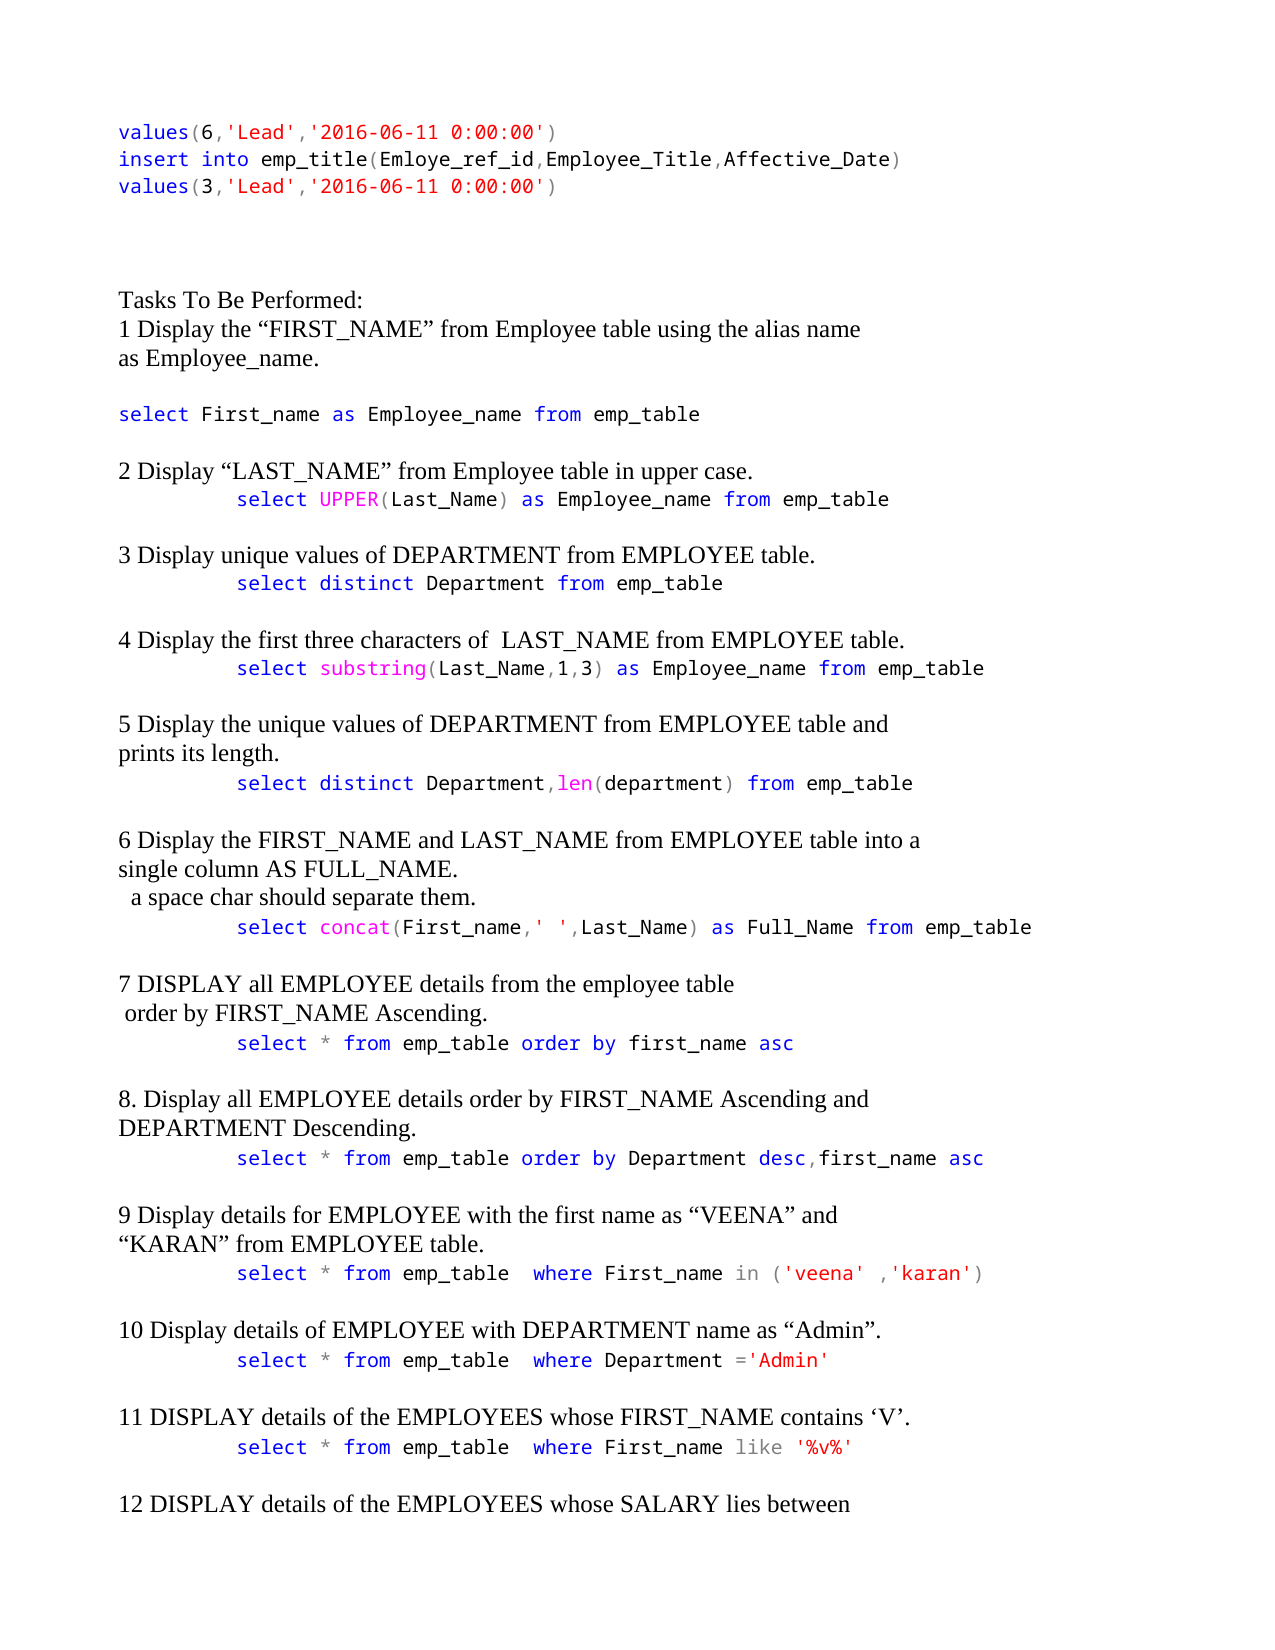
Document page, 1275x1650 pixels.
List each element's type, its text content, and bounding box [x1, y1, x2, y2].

text select UPPER(Last_Name) as Employee_name from emp_table [118, 485, 1157, 512]
text a space char should separate them. [118, 882, 1157, 911]
text select concat(First_name,' ',Last_Name) as Full_Name from emp_table [118, 911, 1157, 940]
text 4 Display the first three characters of LAST_NAME from EMPLOYEE table. [118, 625, 1157, 654]
text 1 Display the “FIRST_NAME” from Employee table using the alias name [118, 314, 1157, 343]
text 9 Display details for EMPLOYEE with the first name as “VEENA” and [118, 1200, 1157, 1229]
text 3 Display unique values of DEPARTMENT from EMPLOYEE table. [118, 541, 1157, 569]
text order by FIRST_NAME Ascending. [118, 998, 1157, 1027]
text select First_name as Employee_name from emp_table [118, 400, 1157, 427]
text Tasks To Be Performed: [118, 285, 1157, 314]
text single column AS FULL_NAME. [118, 854, 1157, 882]
text select * from emp_table where First_name in ('veena' ,'karan') [118, 1257, 1157, 1287]
text 11 DISPLAY details of the EMPLOYEES whose FIRST_NAME contains ‘V’. [118, 1402, 1157, 1431]
text insert into emp_title(Emloye_ref_id,Employee_Title,Affective_Date) values(3,'Lead','2016-06-11 0:00:00') [118, 145, 1157, 199]
text select * from emp_table where First_name like '%v%' [118, 1431, 1157, 1460]
text select * from emp_table order by first_name asc [118, 1027, 1157, 1056]
text 12 DISPLAY details of the EMPLOYEES whose SALARY lies between [118, 1489, 1157, 1517]
text prints its length. [118, 738, 1157, 767]
text 7 DISPLAY all EMPLOYEE details from the employee table [118, 969, 1157, 998]
text 6 Display the FIRST_NAME and LAST_NAME from EMPLOYEE table into a [118, 825, 1157, 854]
text 2 Display “LAST_NAME” from Employee table in upper case. [118, 456, 1157, 485]
text 5 Display the unique values of DEPARTMENT from EMPLOYEE table and [118, 709, 1157, 738]
text values(6,'Lead','2016-06-11 0:00:00') [118, 118, 1157, 145]
text DEPARTMENT Descending. [118, 1113, 1157, 1142]
text select * from emp_table where Department ='Admin' [118, 1344, 1157, 1373]
text select substring(Last_Name,1,3) as Employee_name from emp_table [118, 654, 1157, 681]
text select distinct Department from emp_table [118, 569, 1157, 596]
text as Employee_name. [118, 343, 1157, 372]
text 10 Display details of EMPLOYEE with DEPARTMENT name as “Admin”. [118, 1315, 1157, 1344]
text select * from emp_table order by Department desc,first_name asc [118, 1142, 1157, 1171]
text 8. Display all EMPLOYEE details order by FIRST_NAME Ascending and [118, 1084, 1157, 1113]
text select distinct Department,len(department) from emp_table [118, 767, 1157, 796]
text “KARAN” from EMPLOYEE table. [118, 1229, 1157, 1257]
